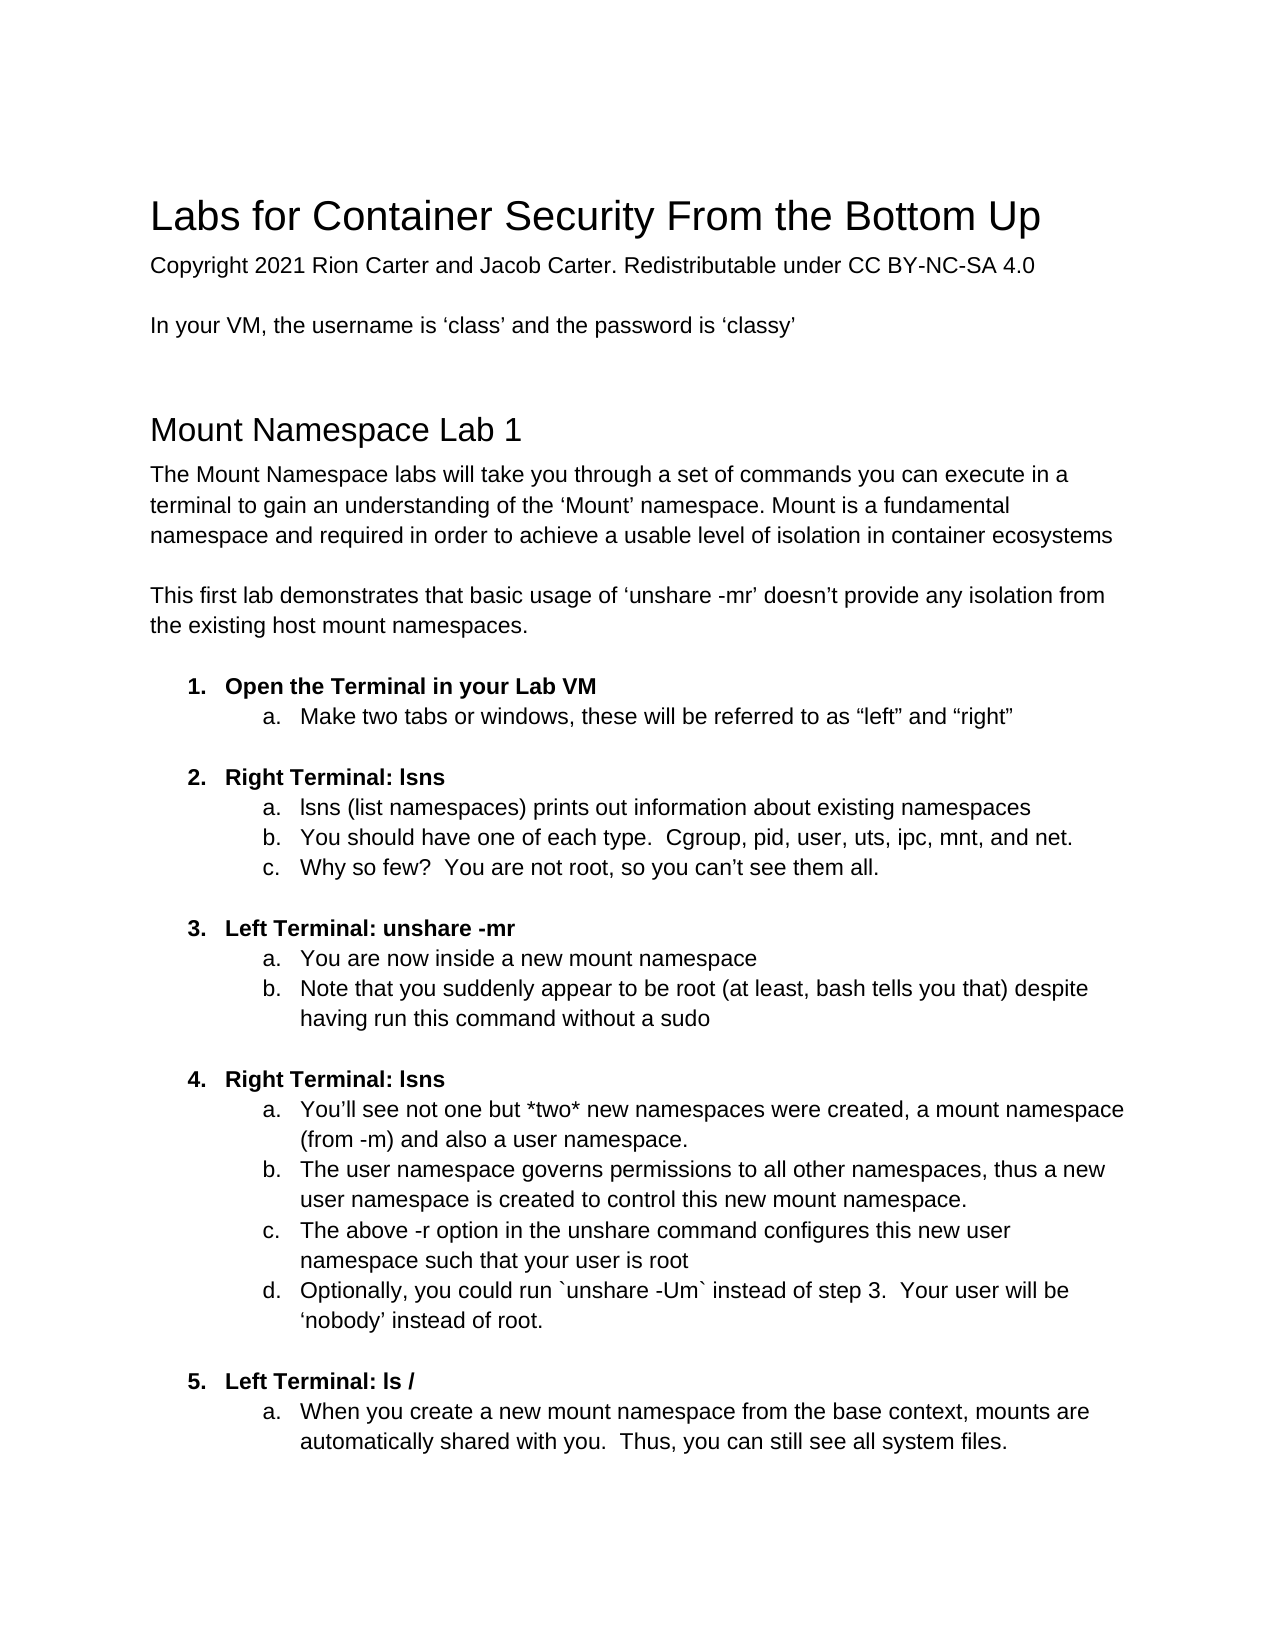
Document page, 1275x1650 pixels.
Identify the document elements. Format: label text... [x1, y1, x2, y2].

list You should have one of each type. Cgroup, pid, user, uts, ipc, mnt, and net. [262, 824, 1125, 850]
subtitle Labs for Container Security From the Bottom Up [150, 192, 1125, 239]
text The Mount Namespace labs will take you through a set of commands you can execute in a terminal to gain an understanding of the ‘Mount’ namespace. Mount is a fundamental namespace and required in order to achieve a usable level of isolation in container ecosystems [150, 461, 1125, 548]
list Right Terminal: lsns [187, 1066, 1125, 1092]
subtitle Mount Namespace Lab 1 [150, 410, 1125, 449]
list Left Terminal: unshare -mr [187, 914, 1125, 941]
list Why so few? You are not root, so you can’t see them all. [262, 854, 1125, 880]
list The above -r option in the unshare command configures this new user namespace such that your user is root [262, 1217, 1125, 1273]
list Note that you suddenly appear to be root (at least, bash tells you that) despite having run this command without a sudo [262, 975, 1125, 1031]
list The user namespace governs permissions to all other namespaces, thus a new user namespace is created to control this new mount namespace. [262, 1156, 1125, 1213]
list Left Terminal: ls / [187, 1368, 1125, 1394]
list Right Terminal: lsns [187, 763, 1125, 790]
list Make two tabs or windows, these will be referred to as “left” and “right” [262, 703, 1125, 729]
list You’ll see not one but *two* new namespaces were created, a mount namespace (from -m) and also a user namespace. [262, 1096, 1125, 1152]
list You are now inside a new mount namespace [262, 945, 1125, 971]
text This first lab demonstrates that basic usage of ‘unshare -mr’ doesn’t provide any isolation from the existing host mount namespaces. [150, 582, 1125, 639]
list Optionally, you could run `unshare -Um` instead of step 3. Your user will be ‘nobody’ instead of root. [262, 1277, 1125, 1333]
text Copyright 2021 Rion Carter and Jacob Carter. Redistributable under CC BY-NC-SA 4.0 [150, 252, 1125, 278]
list Open the Terminal in your Lab VM [187, 673, 1125, 699]
text In your VM, the username is ‘class’ and the password is ‘classy’ [150, 312, 1125, 339]
list When you create a new mount namespace from the base context, mounts are automatically shared with you. Thus, you can still see all system files. [262, 1398, 1125, 1454]
list lsns (list namespaces) prints out information about existing namespaces [262, 794, 1125, 820]
